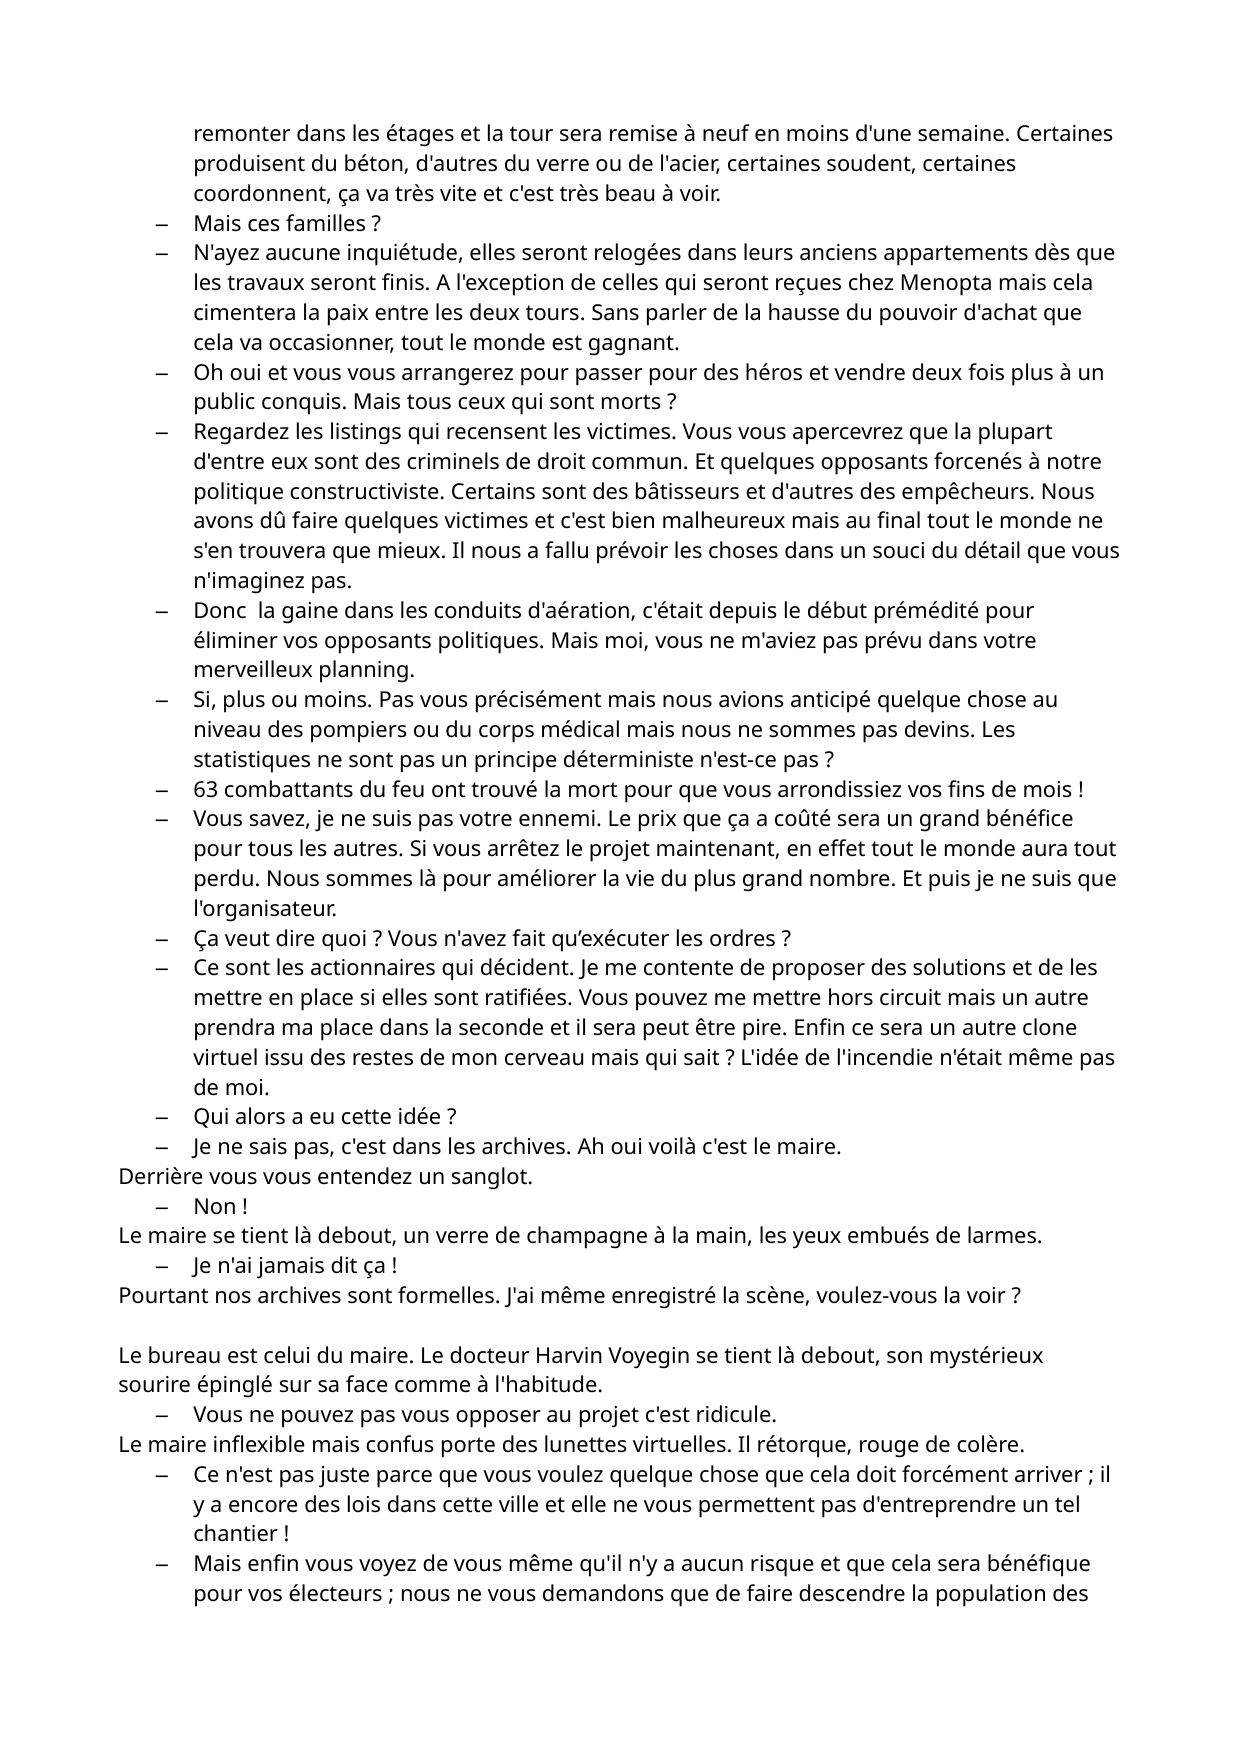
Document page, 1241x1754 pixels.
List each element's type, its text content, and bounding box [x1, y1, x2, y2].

list Mais ces familles ? [156, 207, 1122, 237]
list Ce sont les actionnaires qui décident. Je me contente de proposer des solutions et de les mettre en place si elles sont ratifiées. Vous pouvez me mettre hors circuit mais un autre prendra ma place dans la seconde et il sera peut être pire. Enfin ce sera un autre clone virtuel issu des restes de mon cerveau mais qui sait ? L'idée de l'incendie n'était même pas de moi. [156, 952, 1122, 1101]
text Le bureau est celui du maire. Le docteur Harvin Voyegin se tient là debout, son mystérieux sourire épinglé sur sa face comme à l'habitude. [118, 1339, 1122, 1399]
list Vous savez, je ne suis pas votre ennemi. Le prix que ça a coûté sera un grand bénéfice pour tous les autres. Si vous arrêtez le projet maintenant, en effet tout le monde aura tout perdu. Nous sommes là pour améliorer la vie du plus grand nombre. Et puis je ne suis que l'organisateur. [156, 803, 1122, 922]
list Ce n'est pas juste parce que vous voulez quelque chose que cela doit forcément arriver ; il y a encore des lois dans cette ville et elle ne vous permettent pas d'entreprendre un tel chantier ! [156, 1459, 1122, 1548]
list Si, plus ou moins. Pas vous précisément mais nous avions anticipé quelque chose au niveau des pompiers ou du corps médical mais nous ne sommes pas devins. Les statistiques ne sont pas un principe déterministe n'est-ce pas ? [156, 684, 1122, 773]
list N'ayez aucune inquiétude, elles seront relogées dans leurs anciens appartements dès que les travaux seront finis. A l'exception de celles qui seront reçues chez Menopta mais cela cimentera la paix entre les deux tours. Sans parler de la hausse du pouvoir d'achat que cela va occasionner, tout le monde est gagnant. [156, 237, 1122, 356]
text Le maire se tient là debout, un verre de champagne à la main, les yeux embués de larmes. [118, 1220, 1122, 1250]
list Mais enfin vous voyez de vous même qu'il n'y a aucun risque et que cela sera bénéfique pour vos électeurs ; nous ne vous demandons que de faire descendre la population des [156, 1548, 1122, 1608]
list Ça veut dire quoi ? Vous n'avez fait qu’exécuter les ordres ? [156, 922, 1122, 952]
list Je n'ai jamais dit ça ! [156, 1250, 1122, 1280]
list remonter dans les étages et la tour sera remise à neuf en moins d'une semaine. Certaines produisent du béton, d'autres du verre ou de l'acier, certaines soudent, certaines coordonnent, ça va très vite et c'est très beau à voir. [156, 118, 1122, 207]
list Vous ne pouvez pas vous opposer au projet c'est ridicule. [156, 1399, 1122, 1429]
text Derrière vous vous entendez un sanglot. [118, 1161, 1122, 1191]
list Regardez les listings qui recensent les victimes. Vous vous apercevrez que la plupart d'entre eux sont des criminels de droit commun. Et quelques opposants forcenés à notre politique constructiviste. Certains sont des bâtisseurs et d'autres des empêcheurs. Nous avons dû faire quelques victimes et c'est bien malheureux mais au final tout le monde ne s'en trouvera que mieux. Il nous a fallu prévoir les choses dans un souci du détail que vous n'imaginez pas. [156, 416, 1122, 595]
list Donc la gaine dans les conduits d'aération, c'était depuis le début prémédité pour éliminer vos opposants politiques. Mais moi, vous ne m'aviez pas prévu dans votre merveilleux planning. [156, 595, 1122, 684]
text Pourtant nos archives sont formelles. J'ai même enregistré la scène, voulez-vous la voir ? [118, 1280, 1122, 1310]
text Le maire inflexible mais confus porte des lunettes virtuelles. Il rétorque, rouge de colère. [118, 1429, 1122, 1459]
list Oh oui et vous vous arrangerez pour passer pour des héros et vendre deux fois plus à un public conquis. Mais tous ceux qui sont morts ? [156, 356, 1122, 416]
list Je ne sais pas, c'est dans les archives. Ah oui voilà c'est le maire. [156, 1131, 1122, 1161]
list 63 combattants du feu ont trouvé la mort pour que vous arrondissiez vos fins de mois ! [156, 773, 1122, 803]
list Non ! [156, 1191, 1122, 1220]
list Qui alors a eu cette idée ? [156, 1101, 1122, 1131]
